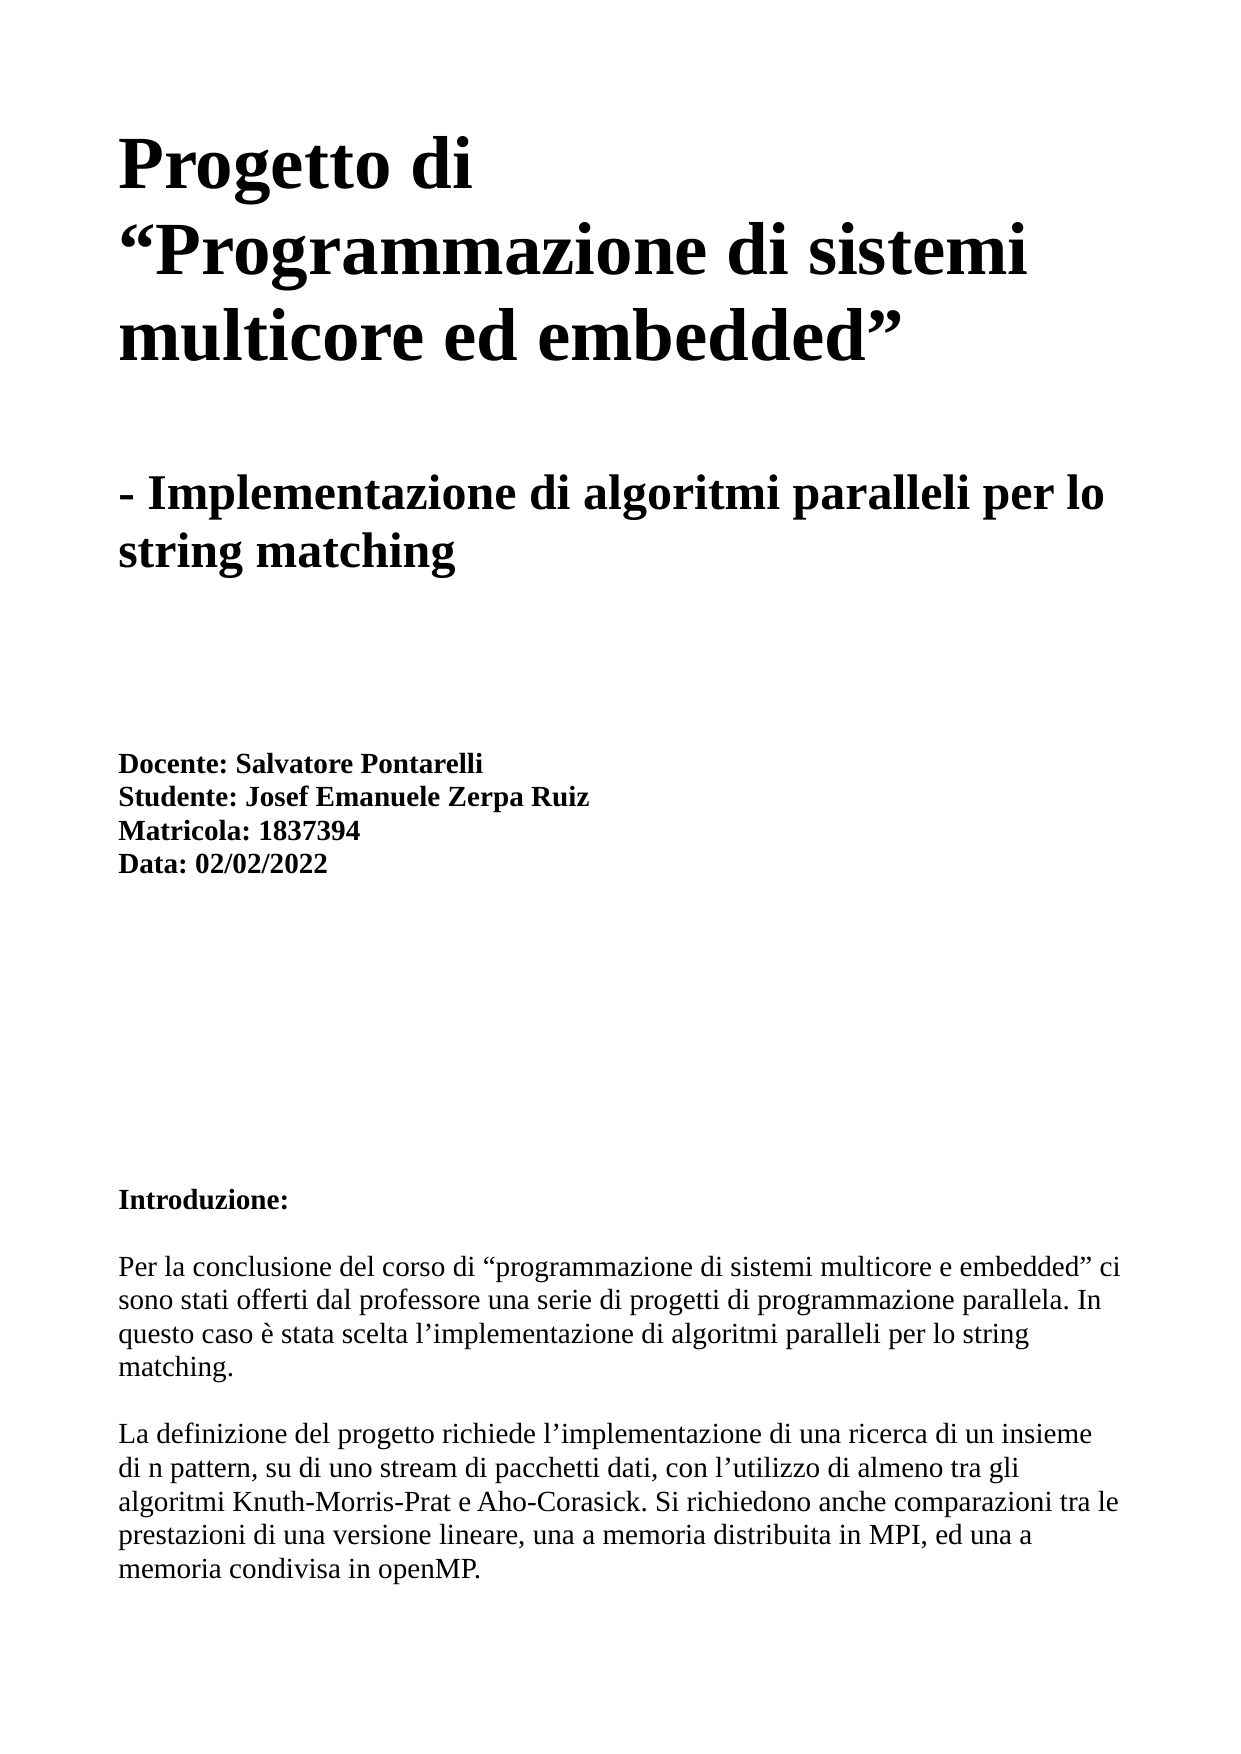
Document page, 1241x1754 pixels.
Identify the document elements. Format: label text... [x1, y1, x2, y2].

text - Implementazione di algoritmi paralleli per lo string matching [118, 463, 1122, 578]
text Per la conclusione del corso di “programmazione di sistemi multicore e embedded” ci sono stati offerti dal professore una serie di progetti di programmazione parallela. In questo caso è stata scelta l’implementazione di algoritmi paralleli per lo string matching. [118, 1249, 1122, 1383]
text Docente: Salvatore Pontarelli [118, 746, 1122, 779]
text Introduzione: [118, 1182, 1122, 1215]
text La definizione del progetto richiede l’implementazione di una ricerca di un insieme di n pattern, su di uno stream di pacchetti dati, con l’utilizzo di almeno tra gli algoritmi Knuth-Morris-Prat e Aho-Corasick. Si richiedono anche comparazioni tra le prestazioni di una versione lineare, una a memoria distribuita in MPI, ed una a memoria condivisa in openMP. [118, 1417, 1122, 1584]
text Studente: Josef Emanuele Zerpa Ruiz [118, 779, 1122, 813]
text Matricola: 1837394 [118, 813, 1122, 846]
text Data: 02/02/2022 [118, 846, 1122, 880]
text Progetto di [118, 118, 1122, 204]
text “Programmazione di sistemi multicore ed embedded” [118, 204, 1122, 377]
